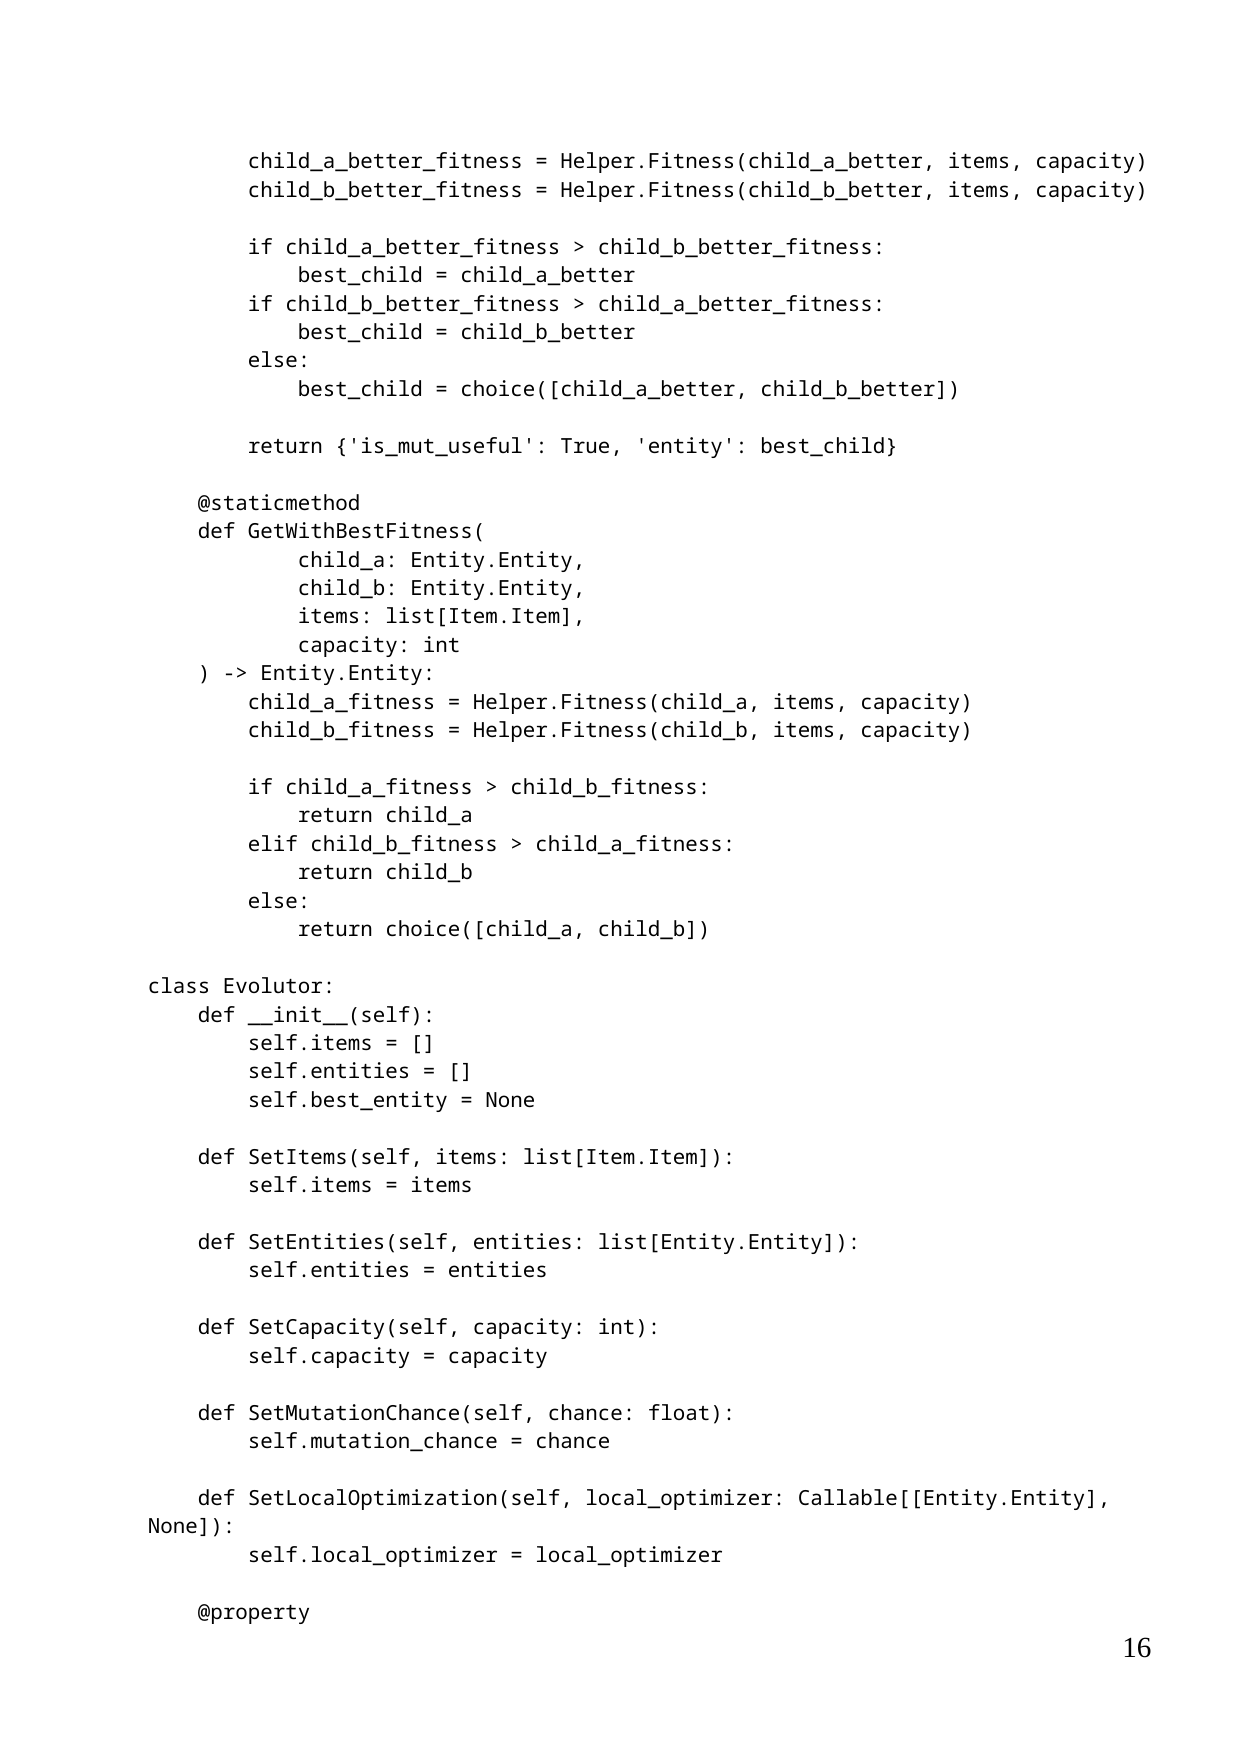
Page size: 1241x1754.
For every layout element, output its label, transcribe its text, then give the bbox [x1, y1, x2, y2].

text ) -> Entity.Entity: [148, 658, 1152, 687]
text @property [148, 1597, 1152, 1625]
text def SetItems(self, items: list[Item.Item]): [148, 1142, 1152, 1170]
text child_b_better_fitness = Helper.Fitness(child_b_better, items, capacity) [148, 175, 1152, 203]
text child_a: Entity.Entity, [148, 545, 1152, 573]
text elif child_b_fitness > child_a_fitness: [148, 829, 1152, 857]
text if child_b_better_fitness > child_a_better_fitness: [148, 289, 1152, 317]
text child_a_fitness = Helper.Fitness(child_a, items, capacity) [148, 687, 1152, 715]
text best_child = child_b_better [148, 317, 1152, 346]
text return child_b [148, 857, 1152, 886]
text child_b: Entity.Entity, [148, 573, 1152, 602]
text else: [148, 886, 1152, 914]
text child_a_better_fitness = Helper.Fitness(child_a_better, items, capacity) [148, 147, 1152, 175]
text self.entities = [] [148, 1057, 1152, 1085]
text self.local_optimizer = local_optimizer [148, 1540, 1152, 1568]
text def SetLocalOptimization(self, local_optimizer: Callable[[Entity.Entity], None]): [148, 1483, 1152, 1540]
text return child_a [148, 801, 1152, 829]
text capacity: int [148, 630, 1152, 658]
text def __init__(self): [148, 1000, 1152, 1028]
text self.capacity = capacity [148, 1341, 1152, 1369]
text self.best_entity = None [148, 1085, 1152, 1113]
text if child_a_fitness > child_b_fitness: [148, 772, 1152, 801]
text class Evolutor: [148, 971, 1152, 1000]
text return choice([child_a, child_b]) [148, 914, 1152, 943]
text self.mutation_chance = chance [148, 1426, 1152, 1455]
text items: list[Item.Item], [148, 602, 1152, 630]
text def GetWithBestFitness( [148, 516, 1152, 545]
text else: [148, 346, 1152, 374]
text self.items = items [148, 1170, 1152, 1199]
text return {'is_mut_useful': True, 'entity': best_child} [148, 431, 1152, 459]
text best_child = child_a_better [148, 260, 1152, 289]
text self.entities = entities [148, 1256, 1152, 1284]
text best_child = choice([child_a_better, child_b_better]) [148, 374, 1152, 402]
text if child_a_better_fitness > child_b_better_fitness: [148, 232, 1152, 260]
text def SetMutationChance(self, chance: float): [148, 1398, 1152, 1426]
text self.items = [] [148, 1028, 1152, 1057]
text def SetEntities(self, entities: list[Entity.Entity]): [148, 1227, 1152, 1256]
text def SetCapacity(self, capacity: int): [148, 1312, 1152, 1341]
text @staticmethod [148, 488, 1152, 516]
text child_b_fitness = Helper.Fitness(child_b, items, capacity) [148, 715, 1152, 744]
